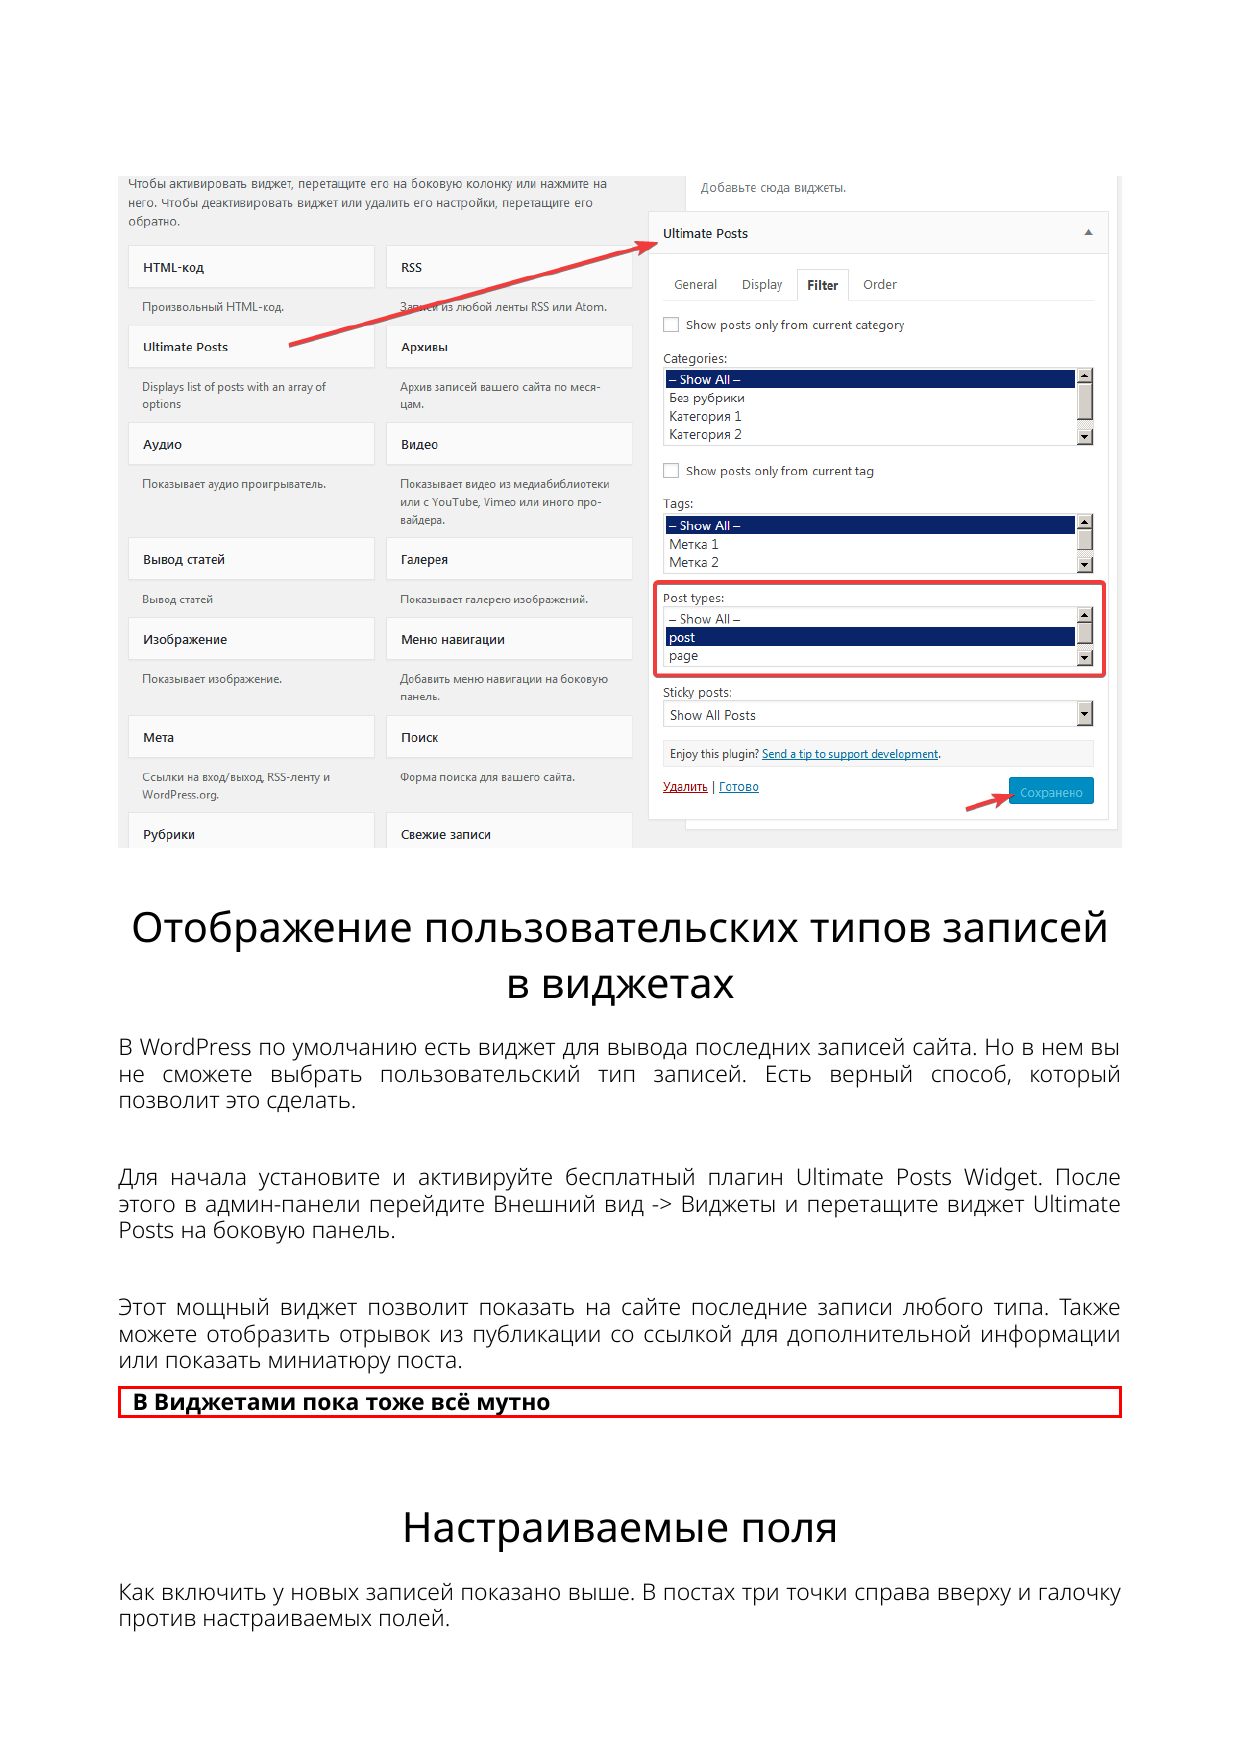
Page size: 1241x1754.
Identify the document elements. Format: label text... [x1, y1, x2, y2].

text В WordPress по умолчанию есть виджет для вывода последних записей сайта. Но в нем вы не сможете выбрать пользовательский тип записей. Есть верный способ, который позволит это сделать. [118, 1034, 1122, 1114]
text Как включить у новых записей показано выше. В постах три точки справа вверху и галочку против настраиваемых полей. [118, 1579, 1122, 1632]
text Для начала установите и активируйте бесплатный плагин Ultimate Posts Widget. После этого в админ-панели перейдите Внешний вид -> Виджеты и перетащите виджет Ultimate Posts на боковую панель. [118, 1164, 1122, 1244]
text В Виджетами пока тоже всё мутно [121, 1389, 1119, 1415]
text Этот мощный виджет позволит показать на сайте последние записи любого типа. Также можете отобразить отрывок из публикации со ссылкой для дополнительной информации или показать миниатюру поста. [118, 1294, 1122, 1374]
subtitle Отображение пользовательских типов записей в виджетах [118, 897, 1122, 1011]
picture [118, 176, 1123, 848]
subtitle Настраиваемые поля [118, 1498, 1122, 1555]
